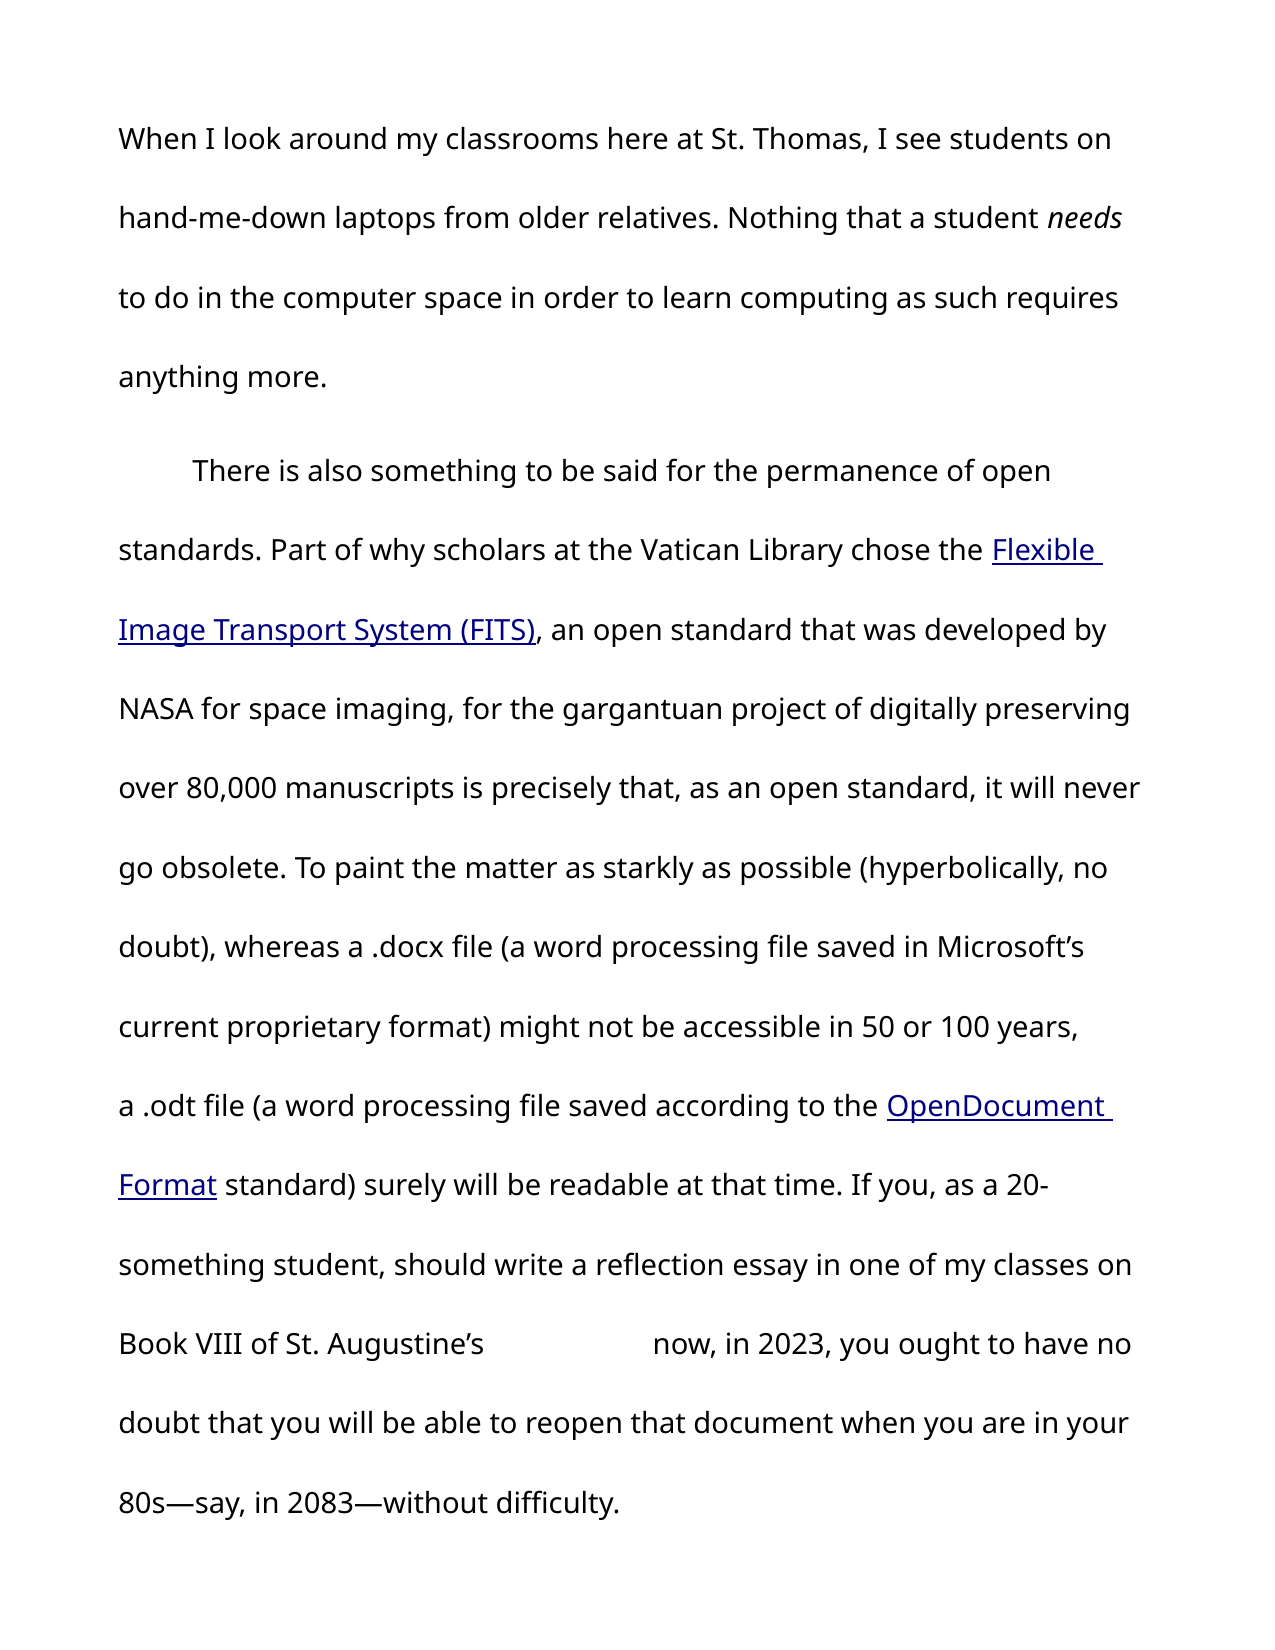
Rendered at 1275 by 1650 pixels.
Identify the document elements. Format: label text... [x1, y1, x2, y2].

text When I look around my classrooms here at St. Thomas, I see students on hand-me-down laptops from older relatives. Nothing that a student needs to do in the computer space in order to learn computing as such requires anything more. [118, 118, 1157, 396]
text There is also something to be said for the permanence of open standards. Part of why scholars at the Vatican Library chose the Flexible Image Transport System (FITS), an open standard that was developed by NASA for space imaging, for the gargantuan project of digitally preserving over 80,000 manuscripts is precisely that, as an open standard, it will never go obsolete. To paint the matter as starkly as possible (hyperbolically, no doubt), whereas a .docx file (a word processing file saved in Microsoft’s current proprietary format) might not be accessible in 50 or 100 years, a .odt file (a word processing file saved according to the OpenDocument Format standard) surely will be readable at that time. If you, as a 20-something student, should write a reflection essay in one of my classes on Book VIII of St. Augustine’s Confessions now, in 2023, you ought to have no doubt that you will be able to reopen that document when you are in your 80s—say, in 2083—without difficulty. [118, 450, 1157, 1522]
